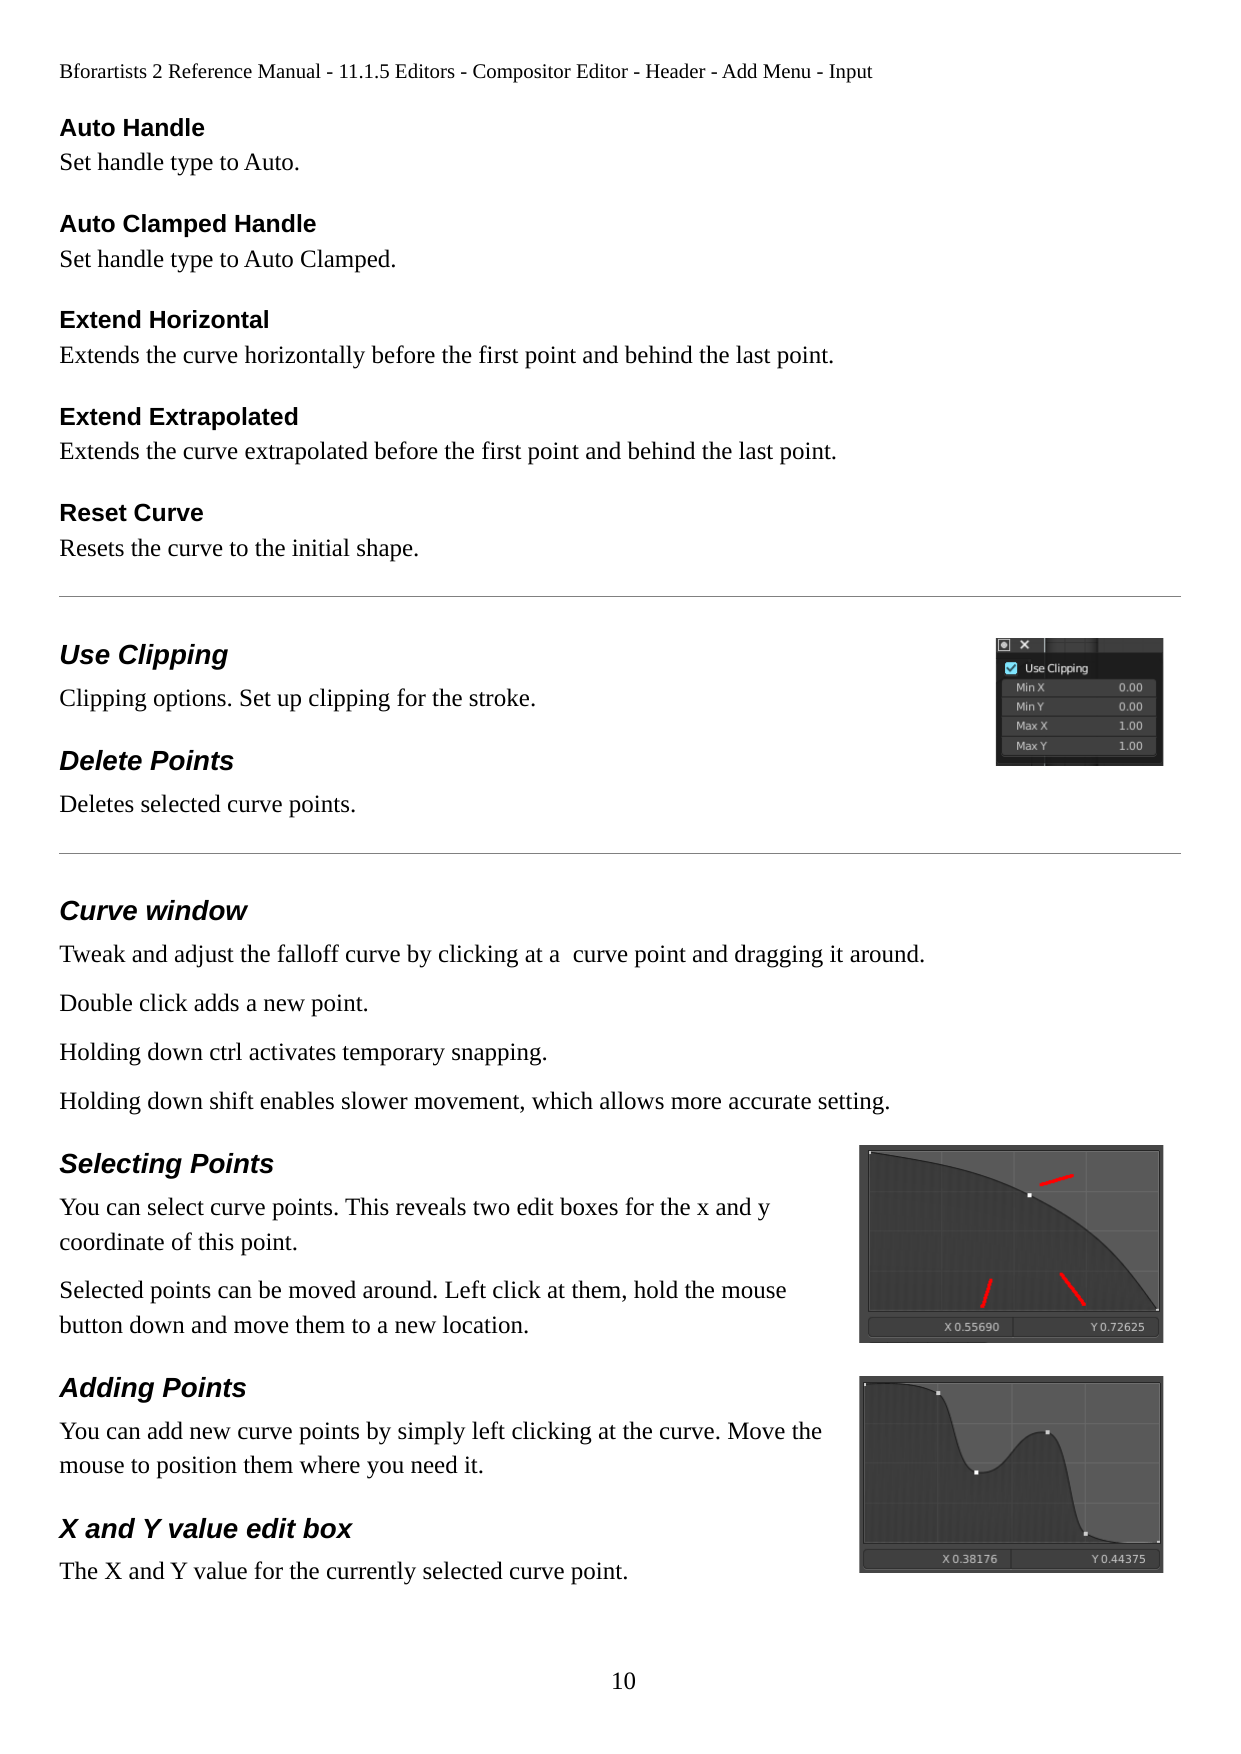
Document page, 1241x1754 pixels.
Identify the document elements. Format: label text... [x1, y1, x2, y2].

text Double click adds a new point. [59, 988, 1181, 1017]
subtitle Adding Points [59, 1372, 1181, 1403]
text Holding down ctrl activates temporary snapping. [59, 1037, 1181, 1066]
text Set handle type to Auto Clamped. [59, 244, 1181, 272]
text Clipping options. Set up clipping for the stroke. [59, 683, 995, 712]
text Extends the curve horizontally before the first point and behind the last point. [59, 340, 1181, 369]
subtitle Auto Handle [59, 113, 1181, 141]
picture [859, 1145, 1164, 1343]
subtitle Delete Points [59, 744, 1181, 776]
subtitle X and Y value edit box [59, 1512, 859, 1544]
text The X and Y value for the currently selected curve point. [59, 1556, 1181, 1585]
subtitle Auto Clamped Handle [59, 209, 1181, 237]
subtitle Selecting Points [59, 1148, 859, 1179]
text You can add new curve points by simply left clicking at the curve. Move the mouse to position them where you need it. [59, 1416, 859, 1479]
subtitle Curve window [59, 894, 1181, 926]
text Selected points can be moved around. Left click at them, hold the mouse button down and move them to a new location. [59, 1276, 859, 1339]
subtitle Extend Extrapolated [59, 402, 1181, 430]
picture [859, 1376, 1164, 1573]
text Resets the curve to the initial shape. [59, 533, 1181, 562]
subtitle [1164, 638, 1181, 670]
text Set handle type to Auto. [59, 147, 1181, 176]
subtitle [1164, 1512, 1181, 1544]
text Deletes selected curve points. [59, 789, 1181, 818]
subtitle Use Clipping [59, 638, 995, 670]
picture [995, 638, 1164, 766]
text You can select curve points. This reveals two edit boxes for the x and y coordinate of this point. [59, 1192, 859, 1255]
subtitle Reset Curve [59, 498, 1181, 527]
text Tweak and adjust the falloff curve by clicking at a curve point and dragging it around. [59, 939, 1181, 968]
subtitle Extend Horizontal [59, 305, 1181, 334]
text Holding down shift enables slower movement, which allows more accurate setting. [59, 1086, 1181, 1115]
text Extends the curve extrapolated before the first point and behind the last point. [59, 436, 1181, 465]
subtitle [1164, 1148, 1181, 1179]
